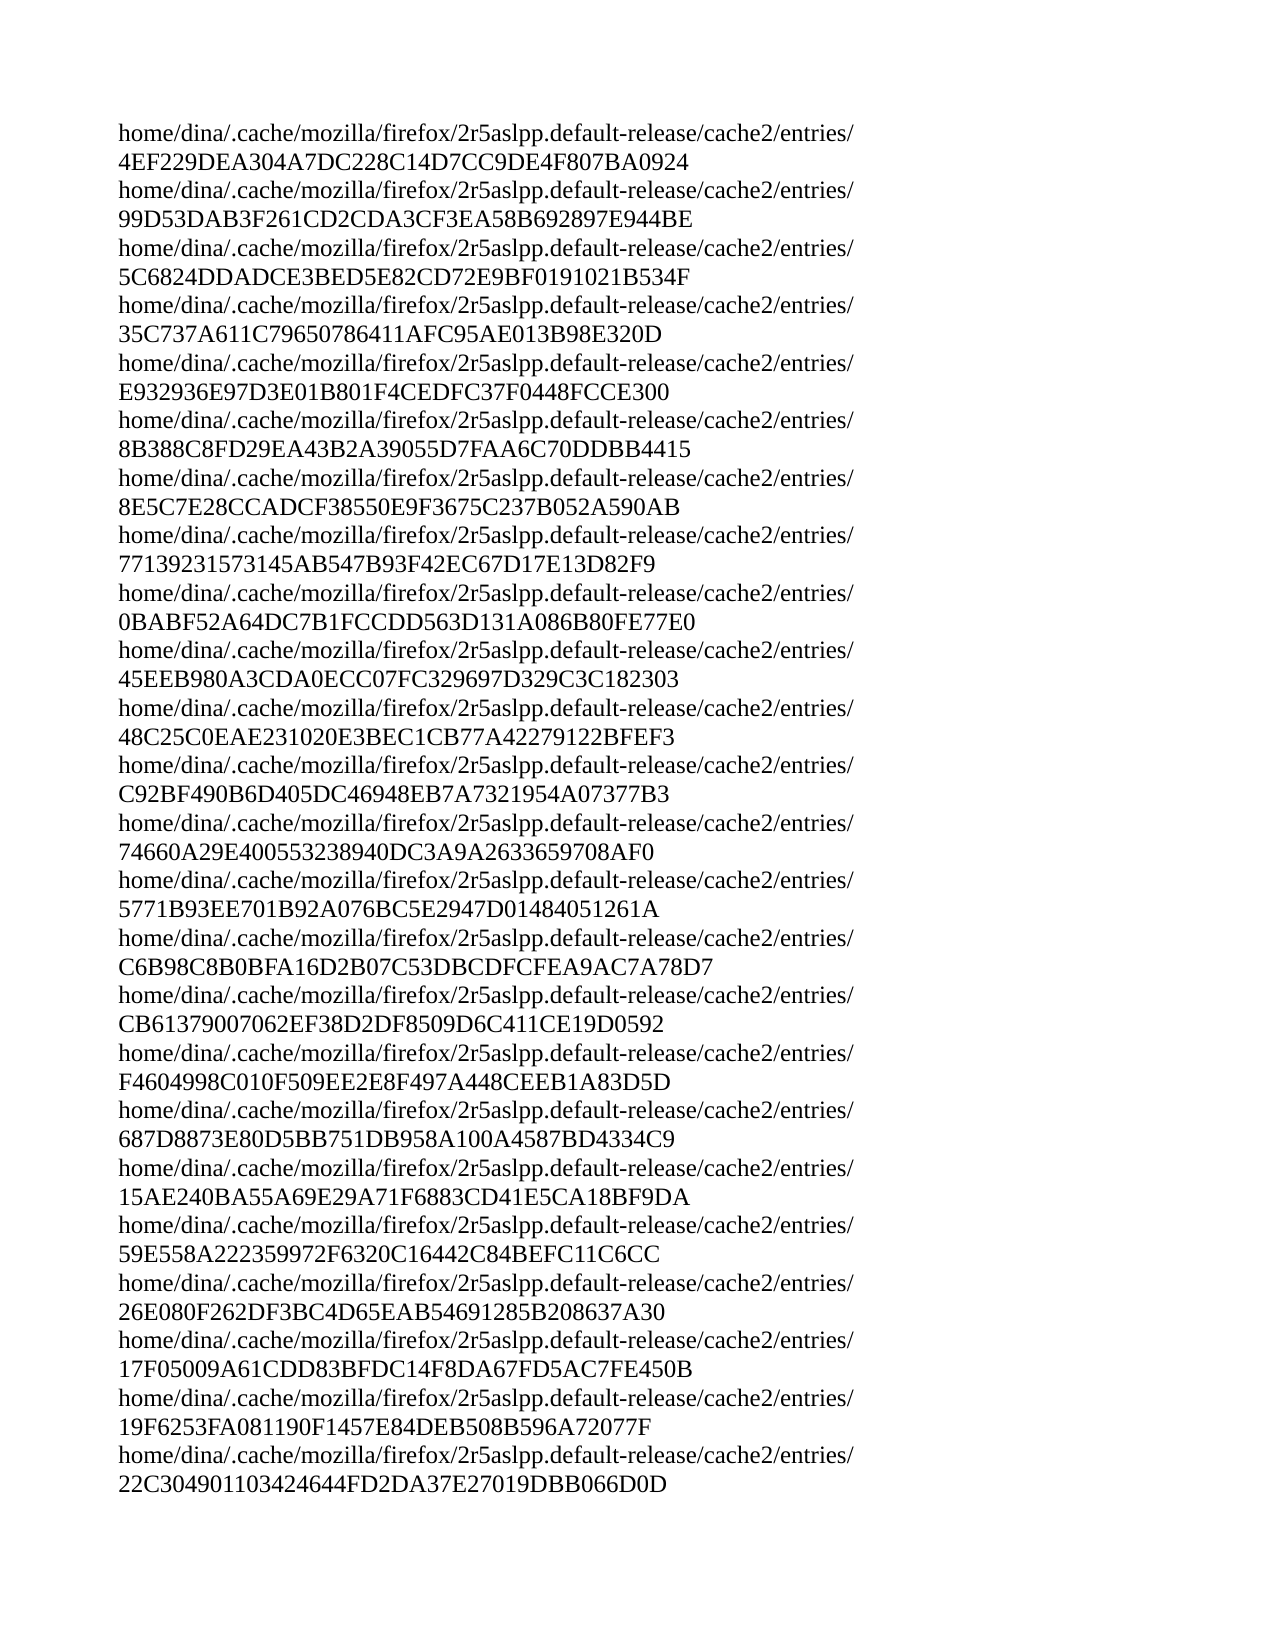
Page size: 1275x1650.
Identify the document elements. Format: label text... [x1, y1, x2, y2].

text home/dina/.cache/mozilla/firefox/2r5aslpp.default-release/cache2/entries/74660A29E400553238940DC3A9A2633659708AF0 [118, 808, 1157, 866]
text home/dina/.cache/mozilla/firefox/2r5aslpp.default-release/cache2/entries/26E080F262DF3BC4D65EAB54691285B208637A30 [118, 1268, 1157, 1326]
text home/dina/.cache/mozilla/firefox/2r5aslpp.default-release/cache2/entries/687D8873E80D5BB751DB958A100A4587BD4334C9 [118, 1096, 1157, 1153]
text home/dina/.cache/mozilla/firefox/2r5aslpp.default-release/cache2/entries/8E5C7E28CCADCF38550E9F3675C237B052A590AB [118, 463, 1157, 521]
text home/dina/.cache/mozilla/firefox/2r5aslpp.default-release/cache2/entries/77139231573145AB547B93F42EC67D17E13D82F9 [118, 521, 1157, 578]
text home/dina/.cache/mozilla/firefox/2r5aslpp.default-release/cache2/entries/99D53DAB3F261CD2CDA3CF3EA58B692897E944BE [118, 176, 1157, 233]
text home/dina/.cache/mozilla/firefox/2r5aslpp.default-release/cache2/entries/5C6824DDADCE3BED5E82CD72E9BF0191021B534F [118, 233, 1157, 291]
text home/dina/.cache/mozilla/firefox/2r5aslpp.default-release/cache2/entries/F4604998C010F509EE2E8F497A448CEEB1A83D5D [118, 1038, 1157, 1096]
text home/dina/.cache/mozilla/firefox/2r5aslpp.default-release/cache2/entries/5771B93EE701B92A076BC5E2947D01484051261A [118, 866, 1157, 923]
text home/dina/.cache/mozilla/firefox/2r5aslpp.default-release/cache2/entries/35C737A611C79650786411AFC95AE013B98E320D [118, 291, 1157, 348]
text home/dina/.cache/mozilla/firefox/2r5aslpp.default-release/cache2/entries/17F05009A61CDD83BFDC14F8DA67FD5AC7FE450B [118, 1326, 1157, 1383]
text home/dina/.cache/mozilla/firefox/2r5aslpp.default-release/cache2/entries/4EF229DEA304A7DC228C14D7CC9DE4F807BA0924 [118, 118, 1157, 176]
text home/dina/.cache/mozilla/firefox/2r5aslpp.default-release/cache2/entries/E932936E97D3E01B801F4CEDFC37F0448FCCE300 [118, 348, 1157, 406]
text home/dina/.cache/mozilla/firefox/2r5aslpp.default-release/cache2/entries/48C25C0EAE231020E3BEC1CB77A42279122BFEF3 [118, 693, 1157, 751]
text home/dina/.cache/mozilla/firefox/2r5aslpp.default-release/cache2/entries/45EEB980A3CDA0ECC07FC329697D329C3C182303 [118, 636, 1157, 693]
text home/dina/.cache/mozilla/firefox/2r5aslpp.default-release/cache2/entries/C6B98C8B0BFA16D2B07C53DBCDFCFEA9AC7A78D7 [118, 923, 1157, 981]
text home/dina/.cache/mozilla/firefox/2r5aslpp.default-release/cache2/entries/CB61379007062EF38D2DF8509D6C411CE19D0592 [118, 981, 1157, 1038]
text home/dina/.cache/mozilla/firefox/2r5aslpp.default-release/cache2/entries/0BABF52A64DC7B1FCCDD563D131A086B80FE77E0 [118, 578, 1157, 636]
text home/dina/.cache/mozilla/firefox/2r5aslpp.default-release/cache2/entries/C92BF490B6D405DC46948EB7A7321954A07377B3 [118, 751, 1157, 808]
text home/dina/.cache/mozilla/firefox/2r5aslpp.default-release/cache2/entries/8B388C8FD29EA43B2A39055D7FAA6C70DDBB4415 [118, 406, 1157, 463]
text home/dina/.cache/mozilla/firefox/2r5aslpp.default-release/cache2/entries/22C304901103424644FD2DA37E27019DBB066D0D [118, 1441, 1157, 1498]
text home/dina/.cache/mozilla/firefox/2r5aslpp.default-release/cache2/entries/59E558A222359972F6320C16442C84BEFC11C6CC [118, 1211, 1157, 1268]
text home/dina/.cache/mozilla/firefox/2r5aslpp.default-release/cache2/entries/19F6253FA081190F1457E84DEB508B596A72077F [118, 1383, 1157, 1441]
text home/dina/.cache/mozilla/firefox/2r5aslpp.default-release/cache2/entries/15AE240BA55A69E29A71F6883CD41E5CA18BF9DA [118, 1153, 1157, 1211]
